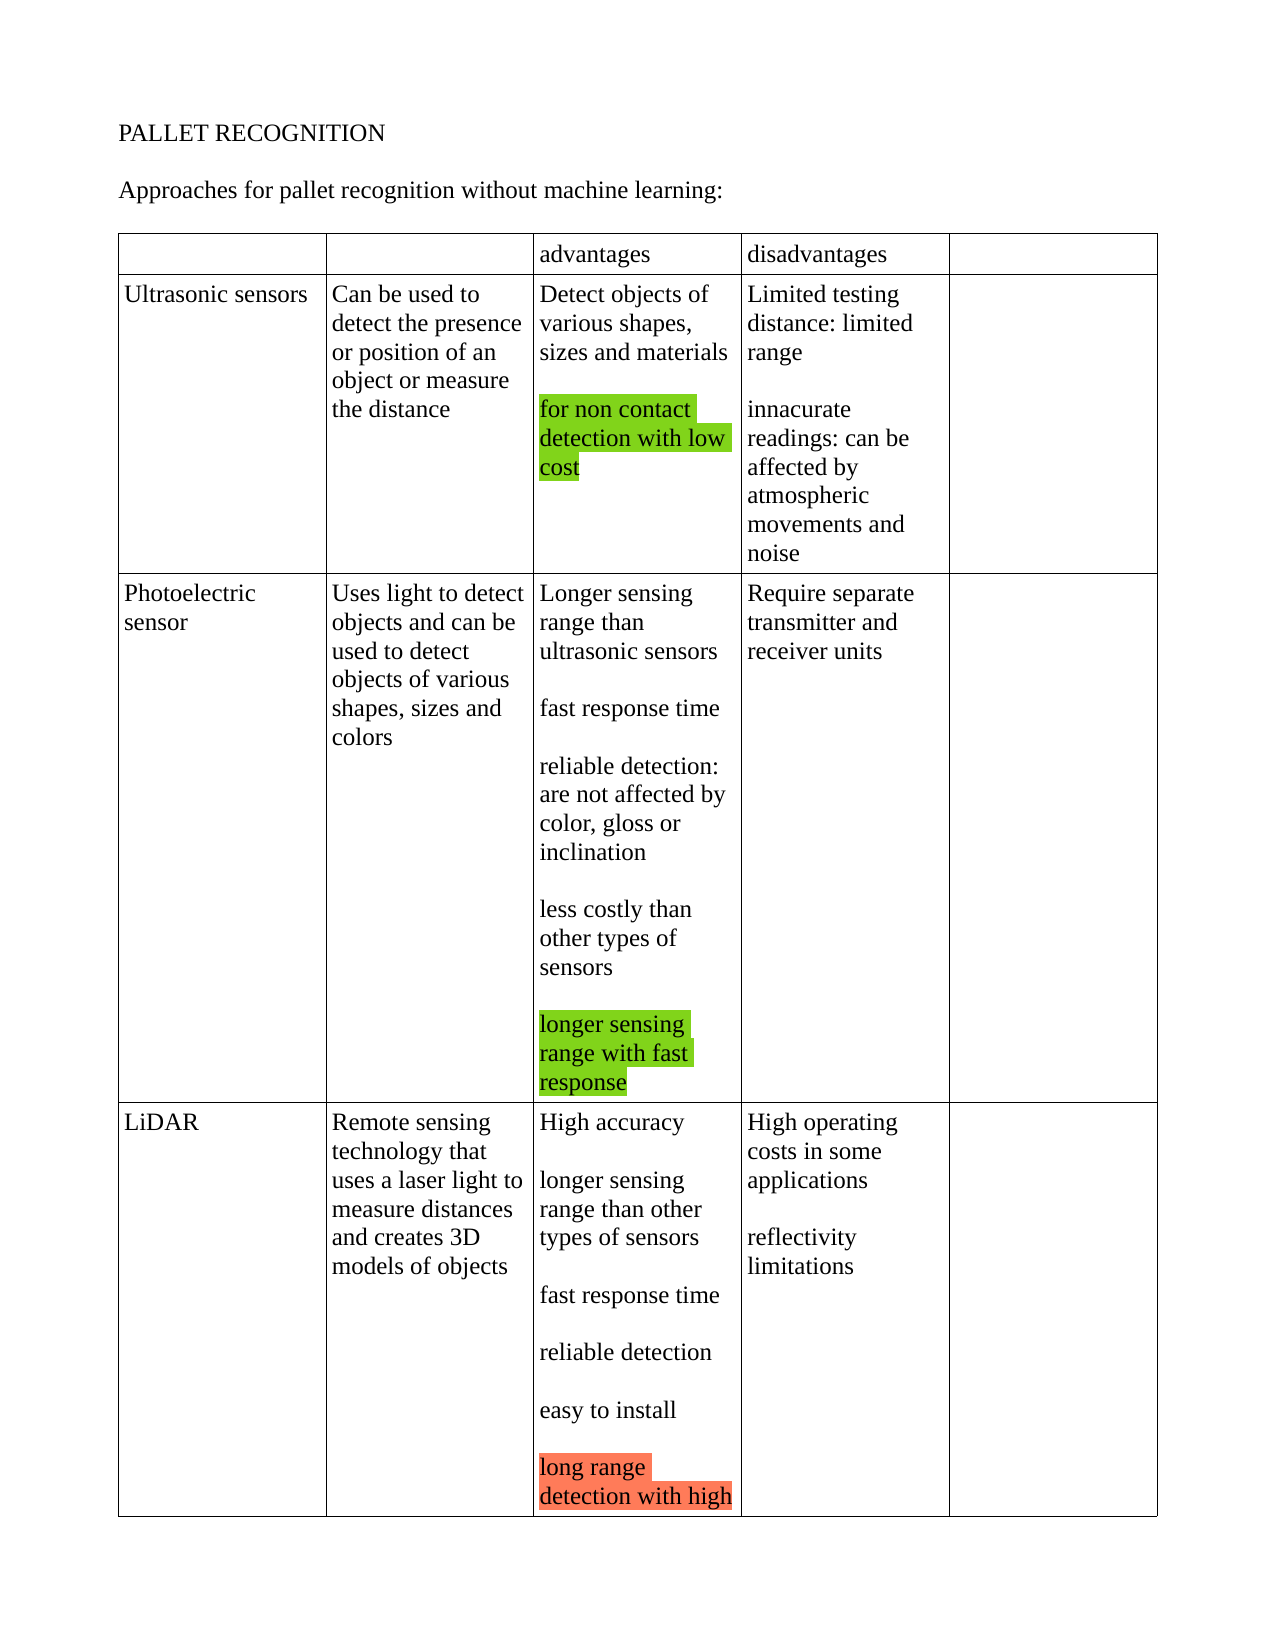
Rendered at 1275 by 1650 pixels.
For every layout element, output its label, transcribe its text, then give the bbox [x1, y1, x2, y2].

table_cell Limited testing distance: limited range innacurate readings: can be affected by atmospheric movements and noise [742, 275, 949, 572]
table_cell High operating costs in some applications reflectivity limitations [742, 1103, 949, 1516]
table_cell [950, 574, 1157, 1102]
table_cell Ultrasonic sensors [119, 275, 326, 572]
table_cell High accuracy longer sensing range than other types of sensors fast response time reliable detection easy to install long range detection with high [534, 1103, 741, 1516]
table_cell Uses light to detect objects and can be used to detect objects of various shapes, sizes and colors [327, 574, 533, 1102]
table_cell Can be used to detect the presence or position of an object or measure the distance [327, 275, 533, 572]
table_cell [950, 275, 1157, 572]
table_header disadvantages [742, 234, 949, 273]
table_cell Require separate transmitter and receiver units [742, 574, 949, 1102]
text PALLET RECOGNITION [118, 118, 1157, 147]
table_cell Remote sensing technology that uses a laser light to measure distances and creates 3D models of objects [327, 1103, 533, 1516]
table_cell Detect objects of various shapes, sizes and materials for non contact detection with low cost [534, 275, 741, 572]
table_header [327, 234, 533, 273]
table_cell LiDAR [119, 1103, 326, 1516]
table_cell [950, 1103, 1157, 1516]
text Approaches for pallet recognition without machine learning: [118, 176, 1157, 204]
table_header advantages [534, 234, 741, 273]
table_header [119, 234, 326, 273]
table_cell Longer sensing range than ultrasonic sensors fast response time reliable detection: are not affected by color, gloss or inclination less costly than other types of sensors longer sensing range with fast response [534, 574, 741, 1102]
table_cell Photoelectric sensor [119, 574, 326, 1102]
table_header [950, 234, 1157, 273]
